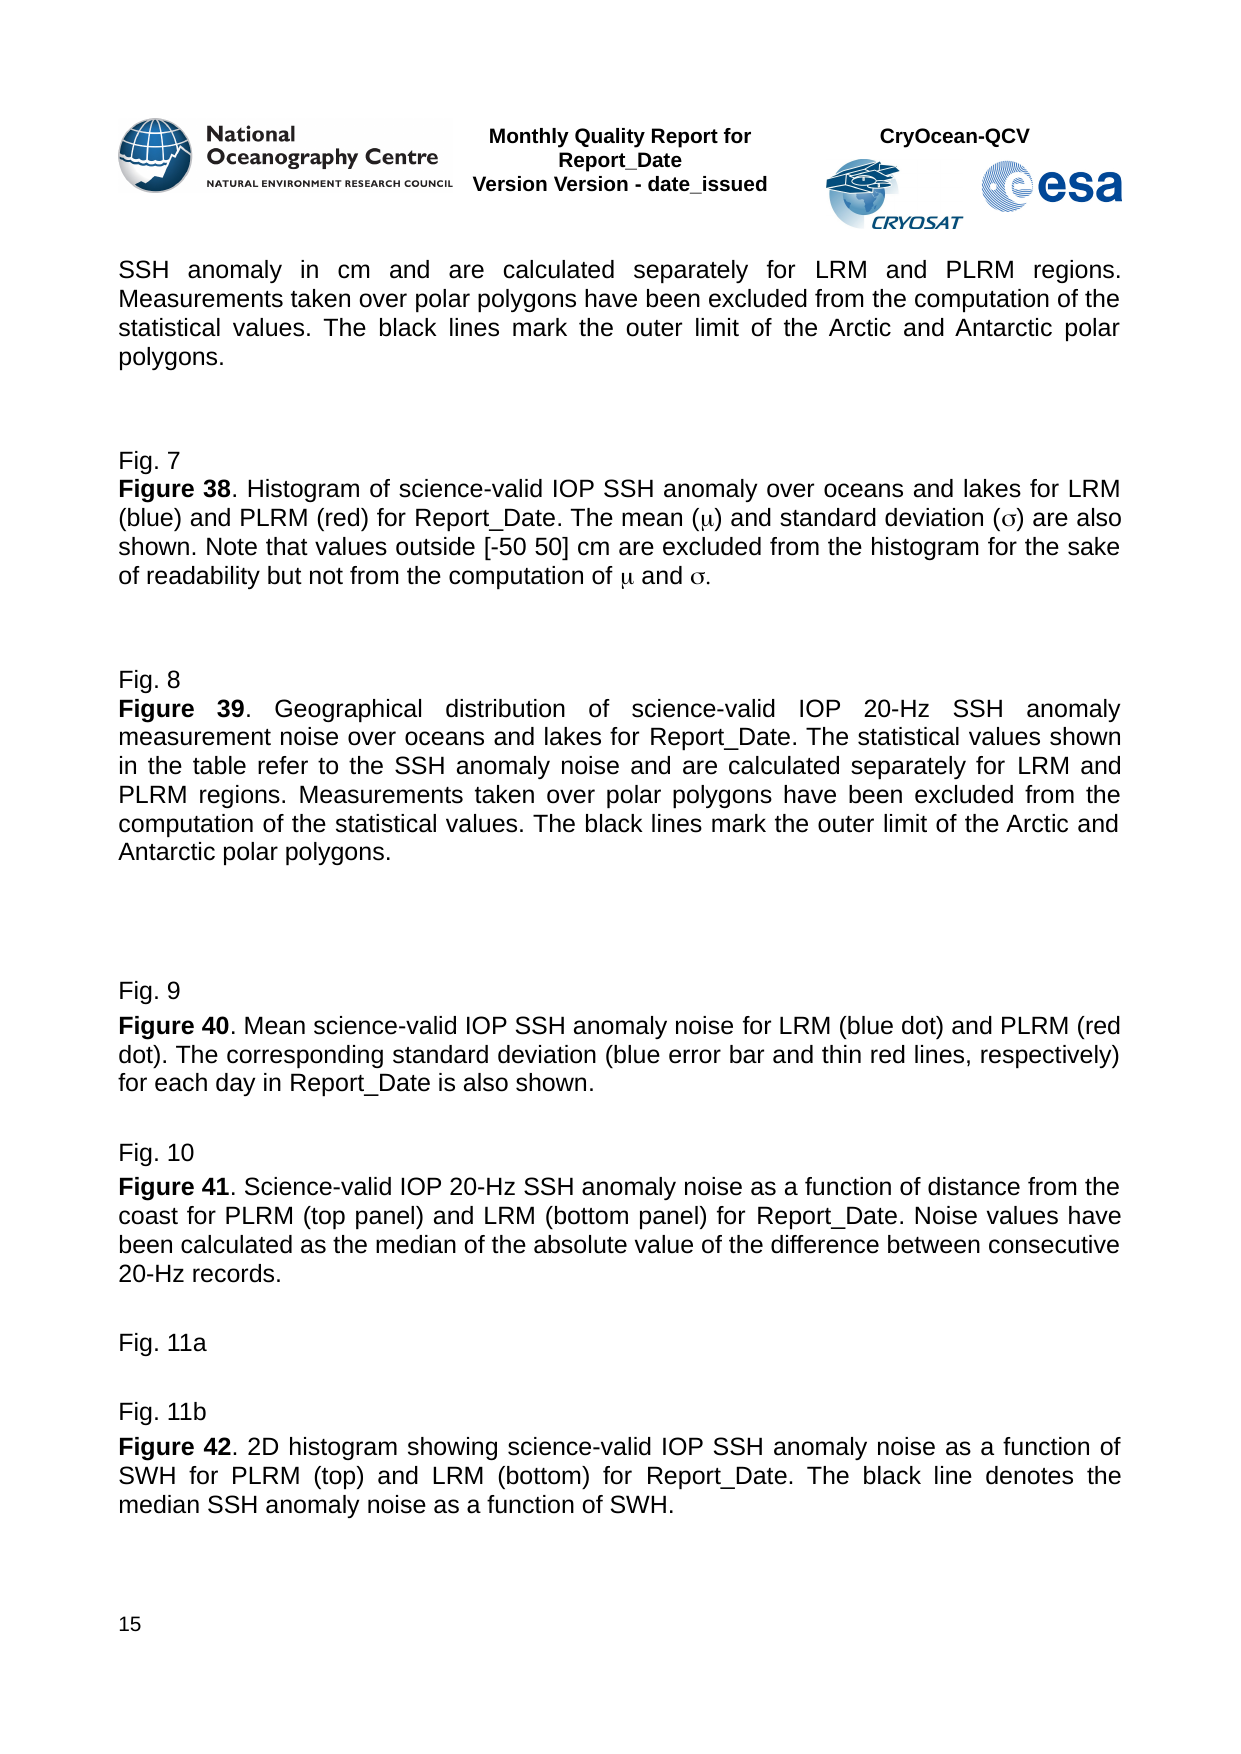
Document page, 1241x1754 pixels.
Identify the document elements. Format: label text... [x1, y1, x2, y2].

text Figure 39. Geographical distribution of science-valid IOP 20-Hz SSH anomaly measurement noise over oceans and lakes for Report_Date. The statistical values shown in the table refer to the SSH anomaly noise and are calculated separately for LRM and PLRM regions. Measurements taken over polar polygons have been excluded from the computation of the statistical values. The black lines mark the outer limit of the Arctic and Antarctic polar polygons. [118, 694, 1122, 866]
picture [118, 118, 453, 193]
text Fig. 11b [118, 1397, 1122, 1426]
picture [826, 159, 964, 229]
text Figure 42. 2D histogram showing science-valid IOP SSH anomaly noise as a function of SWH for PLRM (top) and LRM (bottom) for Report_Date. The black line denotes the median SSH anomaly noise as a function of SWH. [118, 1432, 1122, 1518]
text Fig. 11a [118, 1328, 1122, 1357]
text Fig. 8 [118, 665, 1122, 694]
picture [981, 159, 1123, 212]
text Fig. 9 [118, 976, 1122, 1005]
text Fig. 7 [118, 446, 1122, 474]
text Figure 38. Histogram of science-valid IOP SSH anomaly over oceans and lakes for LRM (blue) and PLRM (red) for Report_Date. The mean (μ) and standard deviation (σ) are also shown. Note that values outside [-50 50] cm are excluded from the histogram for the sake of readability but not from the computation of μ and σ. [118, 474, 1122, 589]
text SSH anomaly in cm and are calculated separately for LRM and PLRM regions. Measurements taken over polar polygons have been excluded from the computation of the statistical values. The black lines mark the outer limit of the Arctic and Antarctic polar polygons. [118, 255, 1122, 370]
text Figure 41. Science-valid IOP 20-Hz SSH anomaly noise as a function of distance from the coast for PLRM (top panel) and LRM (bottom panel) for Report_Date. Noise values have been calculated as the median of the absolute value of the difference between consecutive 20-Hz records. [118, 1172, 1122, 1287]
text Figure 40. Mean science-valid IOP SSH anomaly noise for LRM (blue dot) and PLRM (red dot). The corresponding standard deviation (blue error bar and thin red lines, respectively) for each day in Report_Date is also shown. [118, 1011, 1122, 1097]
text Fig. 10 [118, 1138, 1122, 1166]
